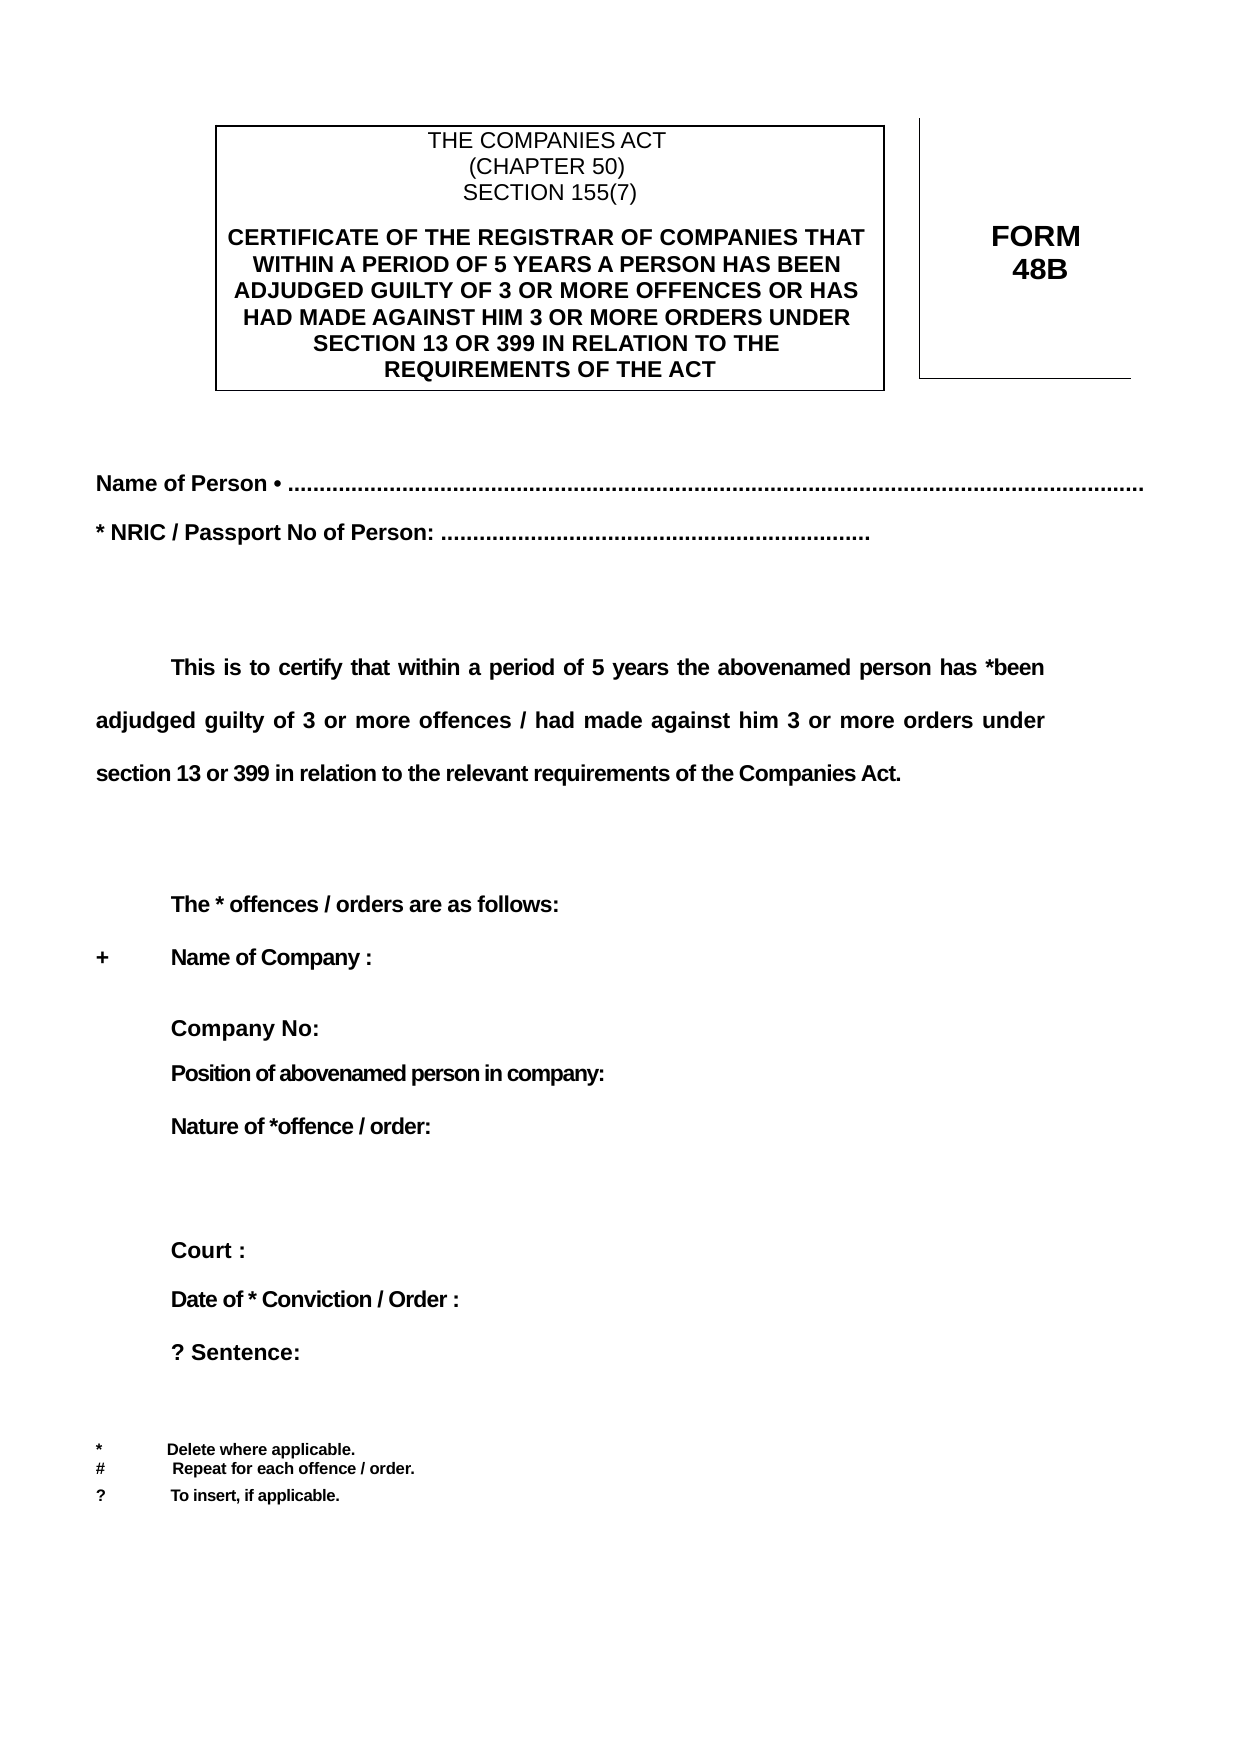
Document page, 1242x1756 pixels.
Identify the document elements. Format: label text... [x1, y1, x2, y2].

text Court : [171, 1237, 1152, 1263]
text The * offences / orders are as follows: + Name of Company : [96, 891, 567, 970]
text Date of * Conviction / Order : ? Sentence: [171, 1286, 469, 1365]
text * Delete where applicable. [96, 1440, 1152, 1459]
table_header [884, 118, 919, 124]
table_cell THE COMPANIES ACT (CHAPTER 50) SECTION 155(7) CERTIFICATE OF THE REGISTRAR OF COMPANIES THAT WITHIN A PERIOD OF 5 YEARS A PERSON HAS BEEN ADJUDGED GUILTY OF 3 OR MORE OFFENCES OR HAS HAD MADE AGAINST HIM 3 OR MORE ORDERS UNDER SECTION 13 OR 399 IN RELATION TO THE REQUIREMENTS OF THE ACT [217, 127, 883, 390]
text * NRIC / Passport No of Person: [96, 519, 1152, 545]
table_cell [885, 125, 919, 378]
text Name of Person • [96, 470, 1152, 496]
table_header [920, 118, 1131, 124]
table_cell [919, 379, 1131, 390]
table_cell [885, 378, 919, 390]
text # Repeat for each offence / order. [96, 1459, 1152, 1478]
text Position of abovenamed person in company: Nature of *offence / order: [171, 1060, 627, 1139]
table_header [216, 118, 884, 124]
text Company No: [171, 1015, 1152, 1041]
text This is to certify that within a period of 5 years the abovenamed person has *been adjudged guilty of 3 or more offences / had made against him 3 or more orders under section 13 or 399 in relation to the relevant requirements of the Companies Act. [96, 654, 1047, 786]
text ? To insert, if applicable. [96, 1486, 1152, 1505]
table_cell FORM 48B [920, 125, 1131, 378]
